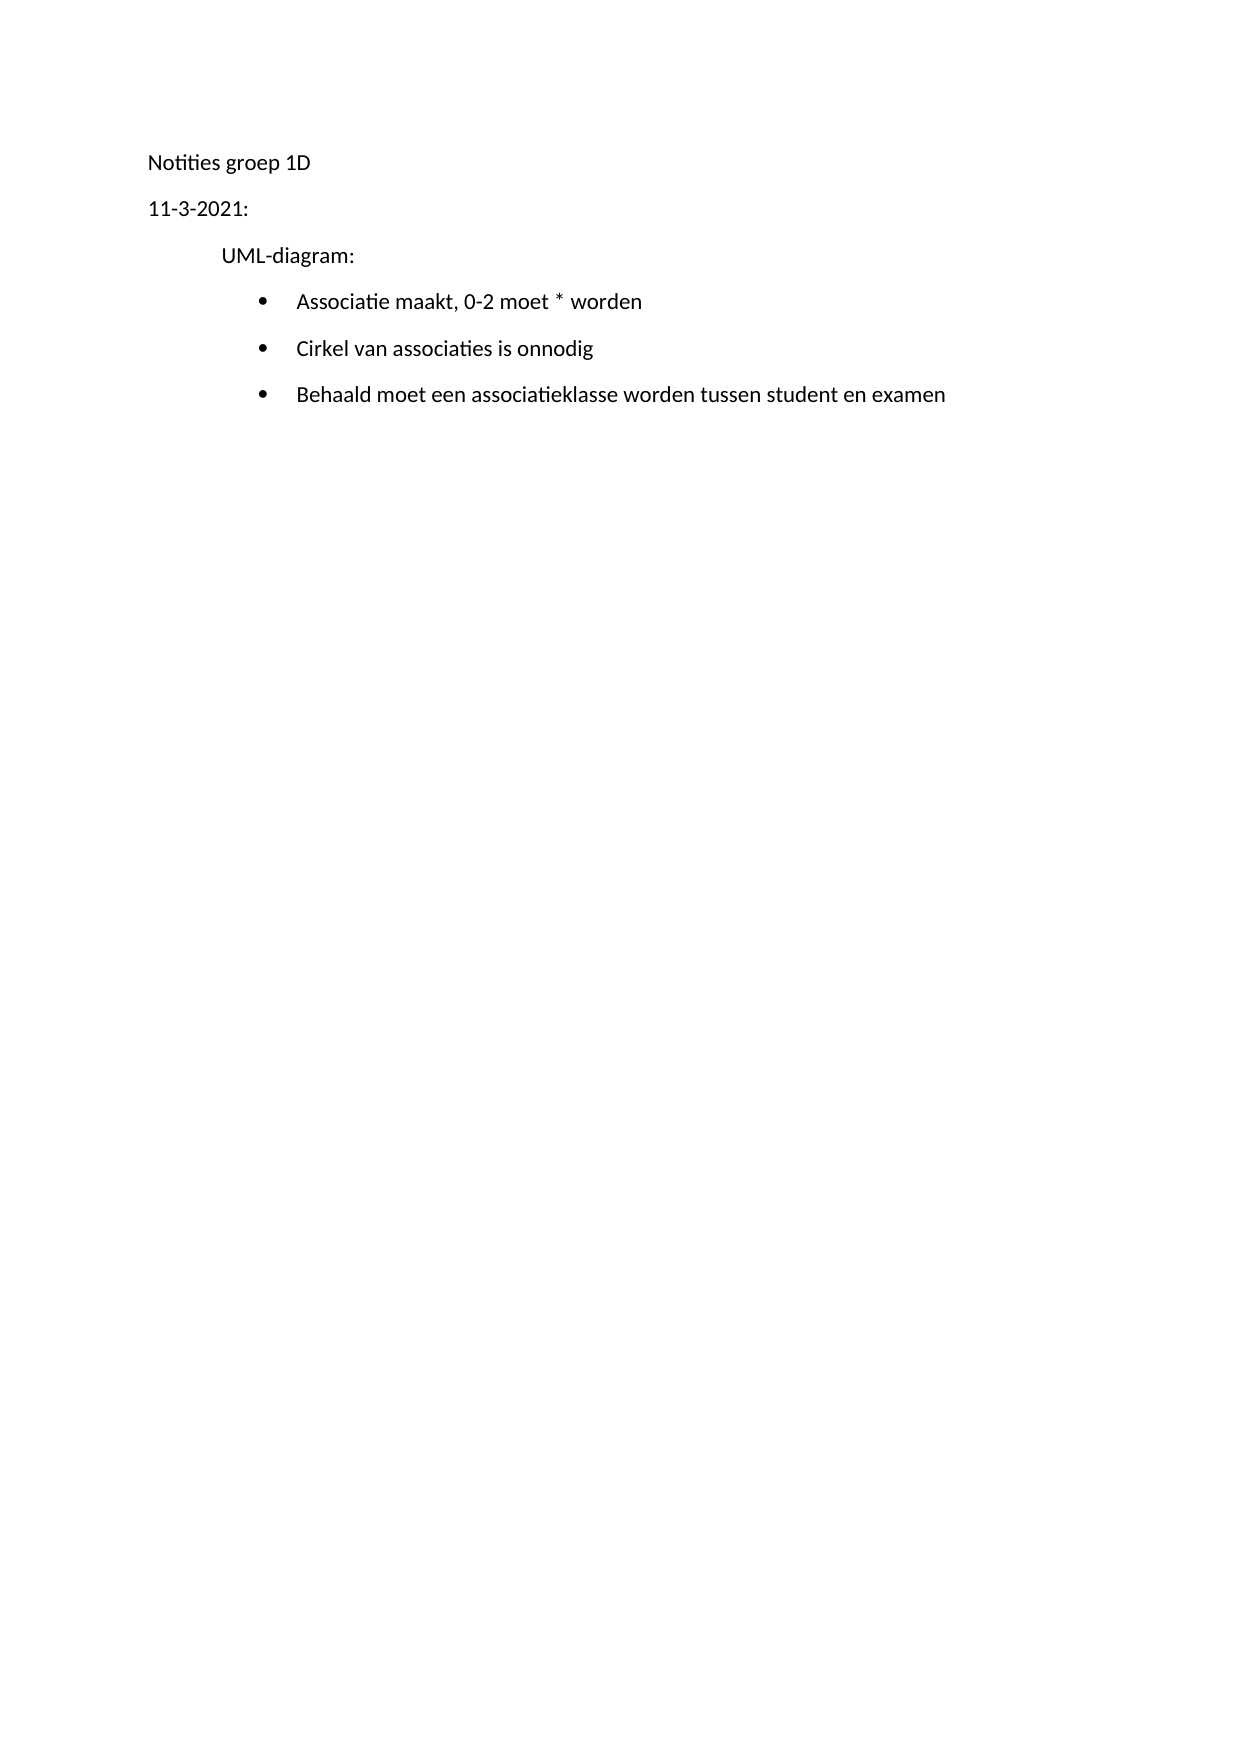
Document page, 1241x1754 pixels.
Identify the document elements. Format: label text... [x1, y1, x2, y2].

list Behaald moet een associatieklasse worden tussen student en examen [259, 380, 1093, 408]
text UML-diagram: [148, 241, 1093, 269]
list Associatie maakt, 0-2 moet * worden [259, 287, 1093, 315]
list Cirkel van associaties is onnodig [259, 334, 1093, 362]
text 11-3-2021: [148, 194, 1093, 222]
text Notities groep 1D [148, 148, 1093, 176]
